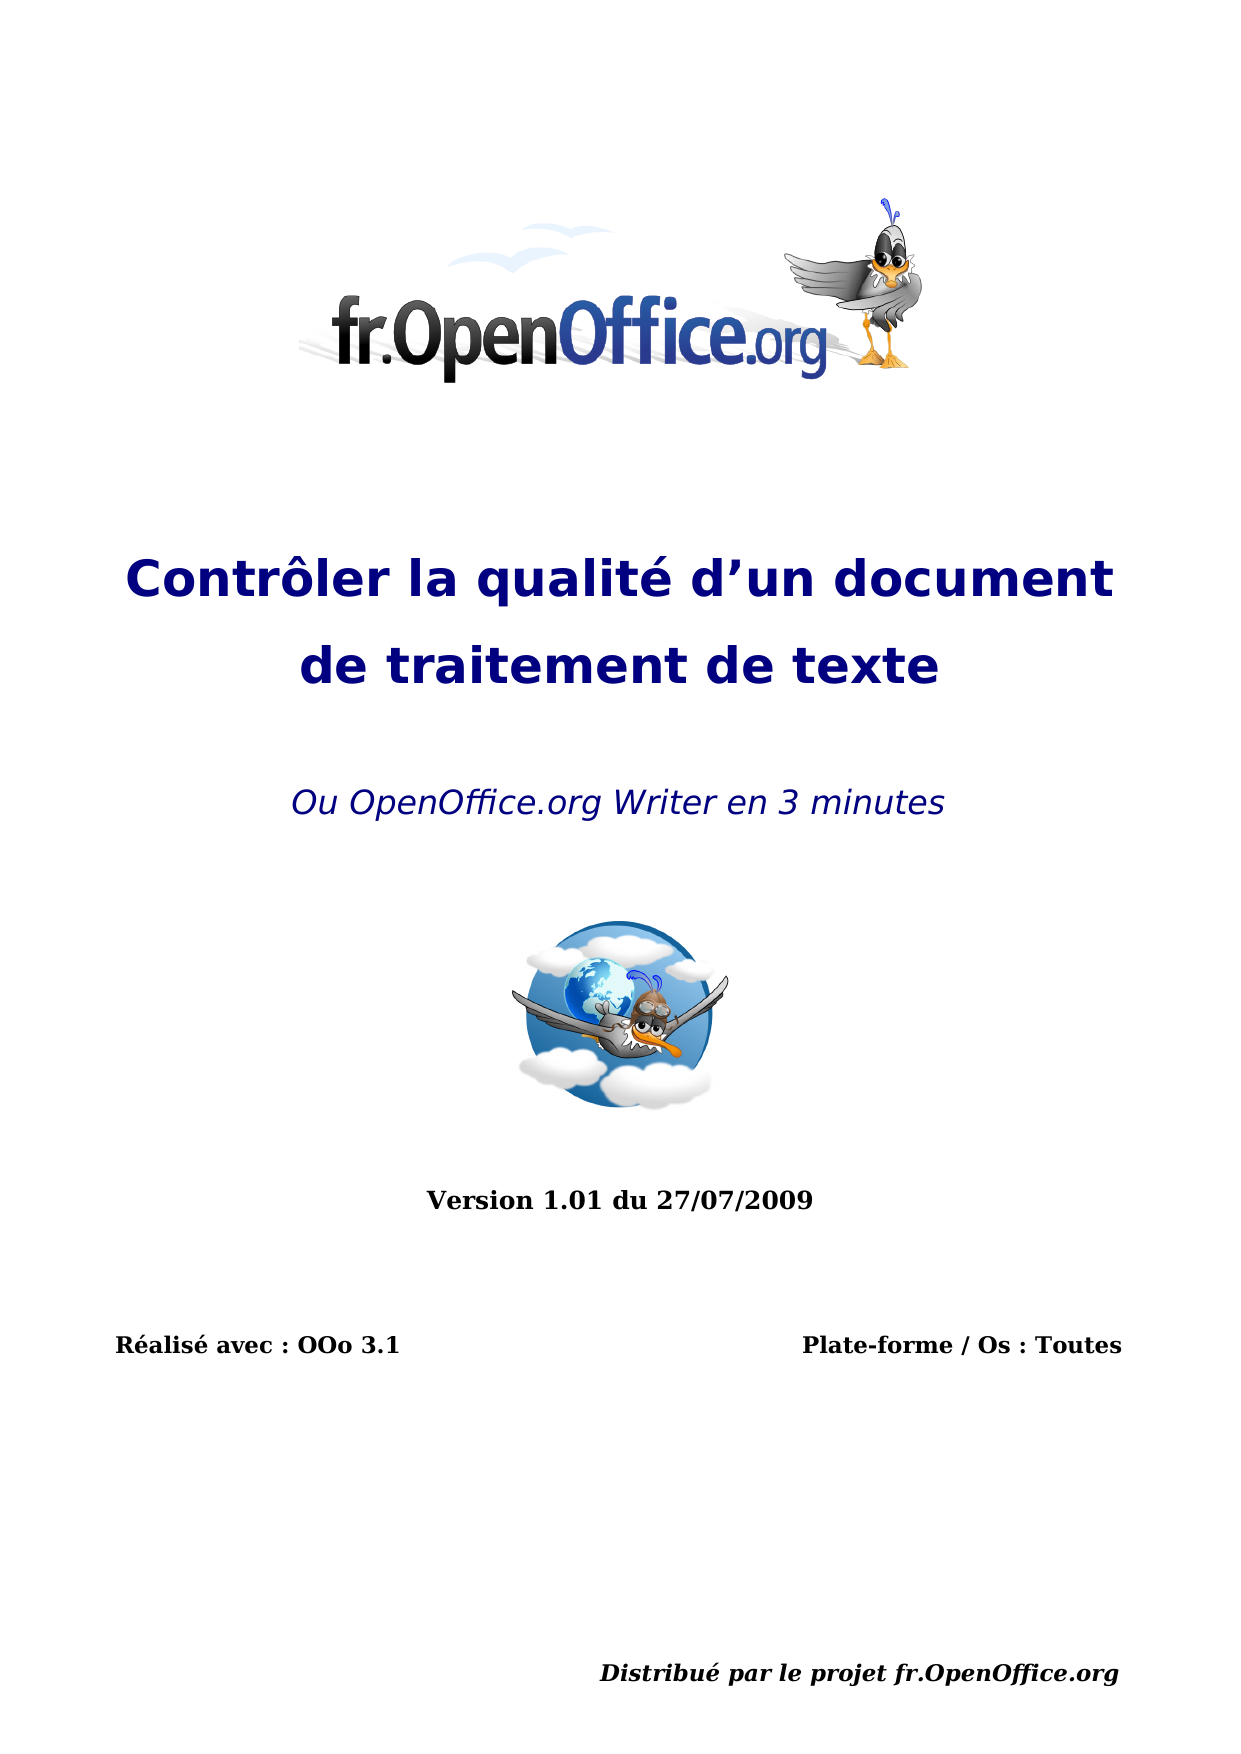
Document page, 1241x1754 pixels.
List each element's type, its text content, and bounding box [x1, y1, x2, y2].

text Réalisé avec : OOo 3.1 Plate-forme / Os : Toutes [115, 1332, 1122, 1359]
subtitle Ou OpenOffice.org Writer en 3 minutes [118, 783, 1122, 822]
title Contrôler la qualité d’un document de traitement de texte [118, 550, 1122, 695]
picture [298, 188, 942, 403]
picture [506, 900, 734, 1128]
text Version 1.01 du 27/07/2009 [118, 901, 1122, 1303]
